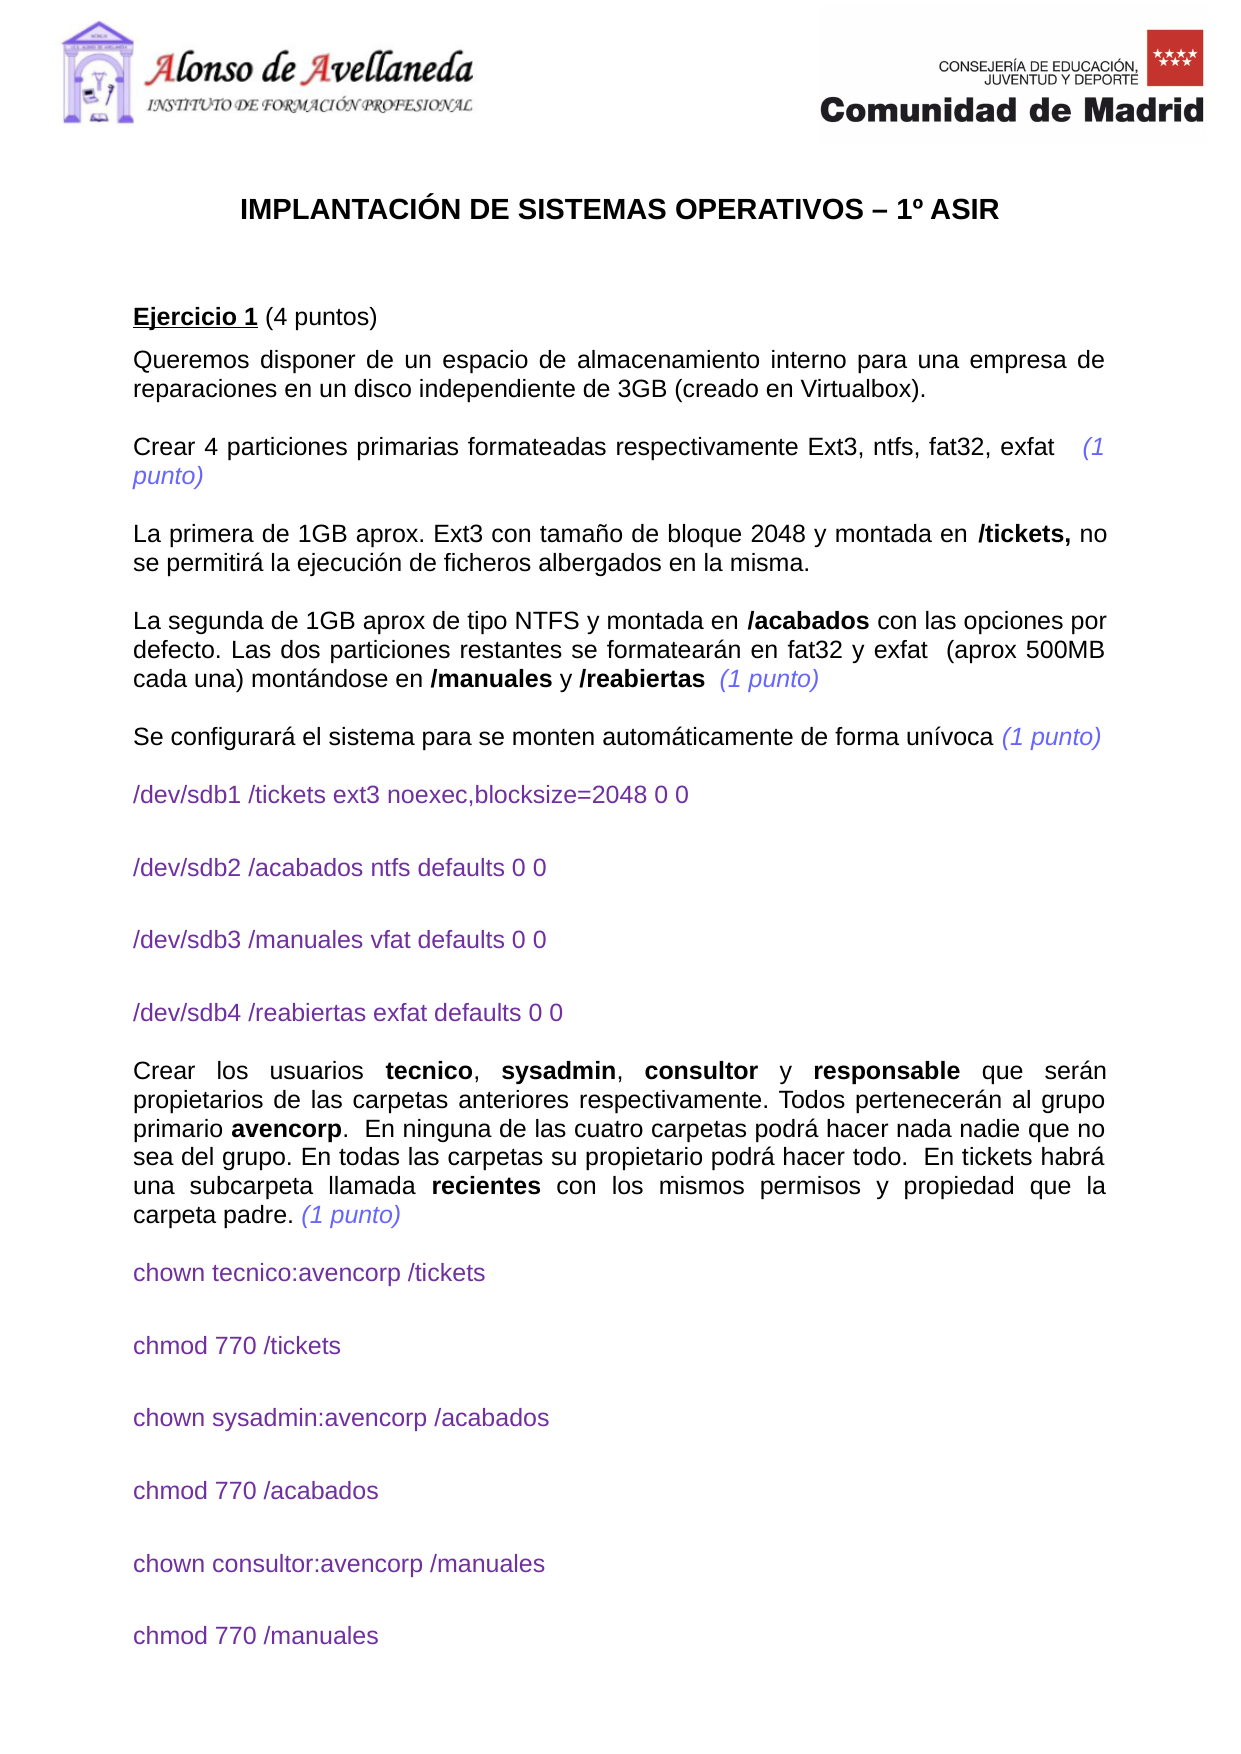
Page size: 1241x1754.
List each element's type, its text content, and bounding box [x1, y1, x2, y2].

text /dev/sdb1 /tickets ext3 noexec,blocksize=2048 0 0 [133, 780, 1107, 809]
text Se configurará el sistema para se monten automáticamente de forma unívoca (1 punto) [133, 722, 1107, 751]
text Queremos disponer de un espacio de almacenamiento interno para una empresa de reparaciones en un disco independiente de 3GB (creado en Virtualbox). [133, 345, 1107, 403]
text chmod 770 /tickets [133, 1331, 1107, 1359]
text chmod 770 /manuales [133, 1621, 1107, 1650]
text /dev/sdb4 /reabiertas exfat defaults 0 0 [133, 998, 1107, 1027]
text IMPLANTACIÓN DE SISTEMAS OPERATIVOS – 1º ASIR [133, 192, 1107, 225]
text chmod 770 /acabados [133, 1476, 1107, 1505]
text /dev/sdb2 /acabados ntfs defaults 0 0 [133, 853, 1107, 881]
text La primera de 1GB aprox. Ext3 con tamaño de bloque 2048 y montada en /tickets, no se permitirá la ejecución de ficheros albergados en la misma. [133, 519, 1107, 577]
text /dev/sdb3 /manuales vfat defaults 0 0 [133, 925, 1107, 954]
text Ejercicio 1 (4 puntos) [133, 302, 1107, 331]
text chown tecnico:avencorp /tickets [133, 1258, 1107, 1287]
text La segunda de 1GB aprox de tipo NTFS y montada en /acabados con las opciones por defecto. Las dos particiones restantes se formatearán en fat32 y exfat (aprox 500MB cada una) montándose en /manuales y /reabiertas (1 punto) [133, 606, 1107, 692]
text chown sysadmin:avencorp /acabados [133, 1403, 1107, 1432]
text Crear los usuarios tecnico, sysadmin, consultor y responsable que serán propietarios de las carpetas anteriores respectivamente. Todos pertenecerán al grupo primario avencorp. En ninguna de las cuatro carpetas podrá hacer nada nadie que no sea del grupo. En todas las carpetas su propietario podrá hacer todo. En tickets habrá una subcarpeta llamada recientes con los mismos permisos y propiedad que la carpeta padre. (1 punto) [133, 1056, 1107, 1229]
text chown consultor:avencorp /manuales [133, 1548, 1107, 1577]
text Crear 4 particiones primarias formateadas respectivamente Ext3, ntfs, fat32, exfat (1 punto) [133, 432, 1107, 490]
